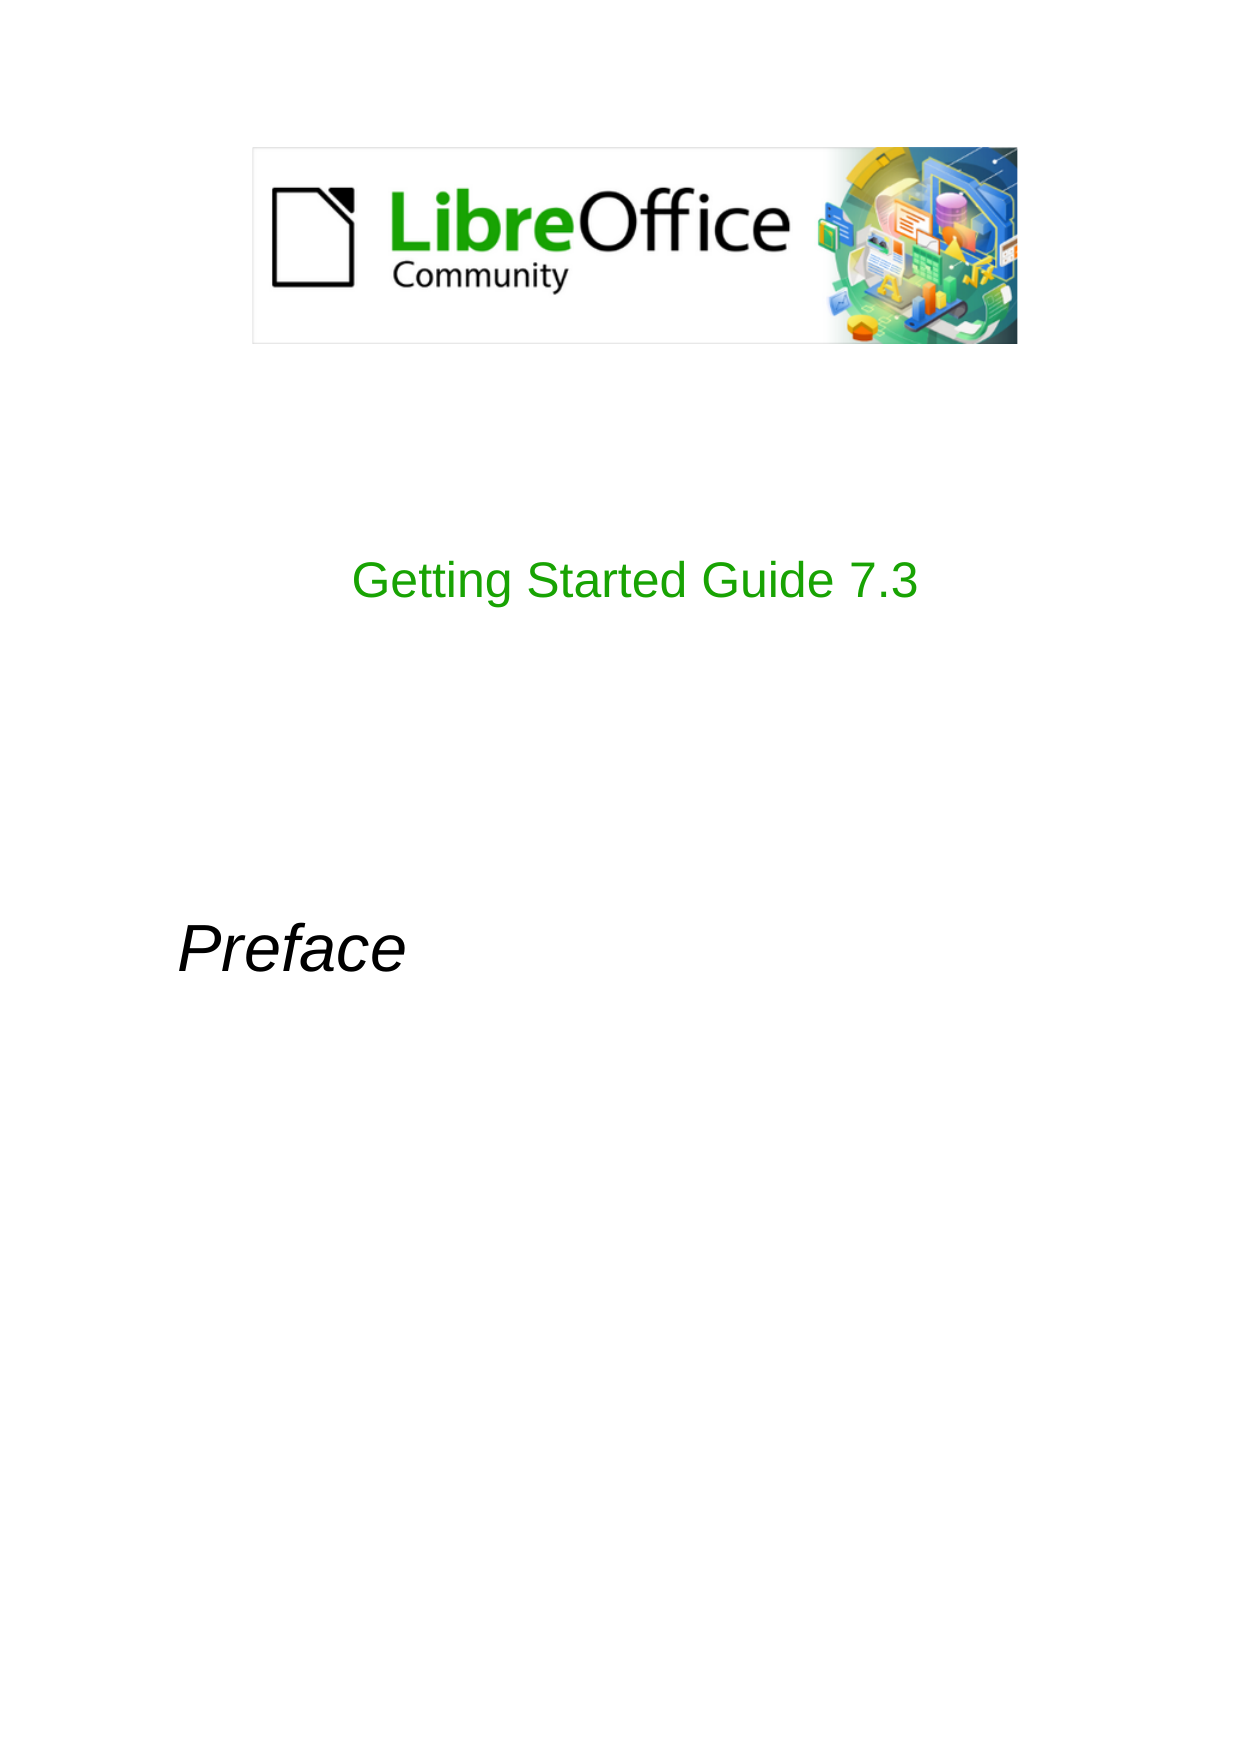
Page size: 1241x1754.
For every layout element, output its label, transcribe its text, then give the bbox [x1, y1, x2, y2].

text Getting Started Guide 7.3 [177, 550, 1093, 608]
picture [252, 147, 1018, 344]
title Preface [177, 833, 1093, 986]
